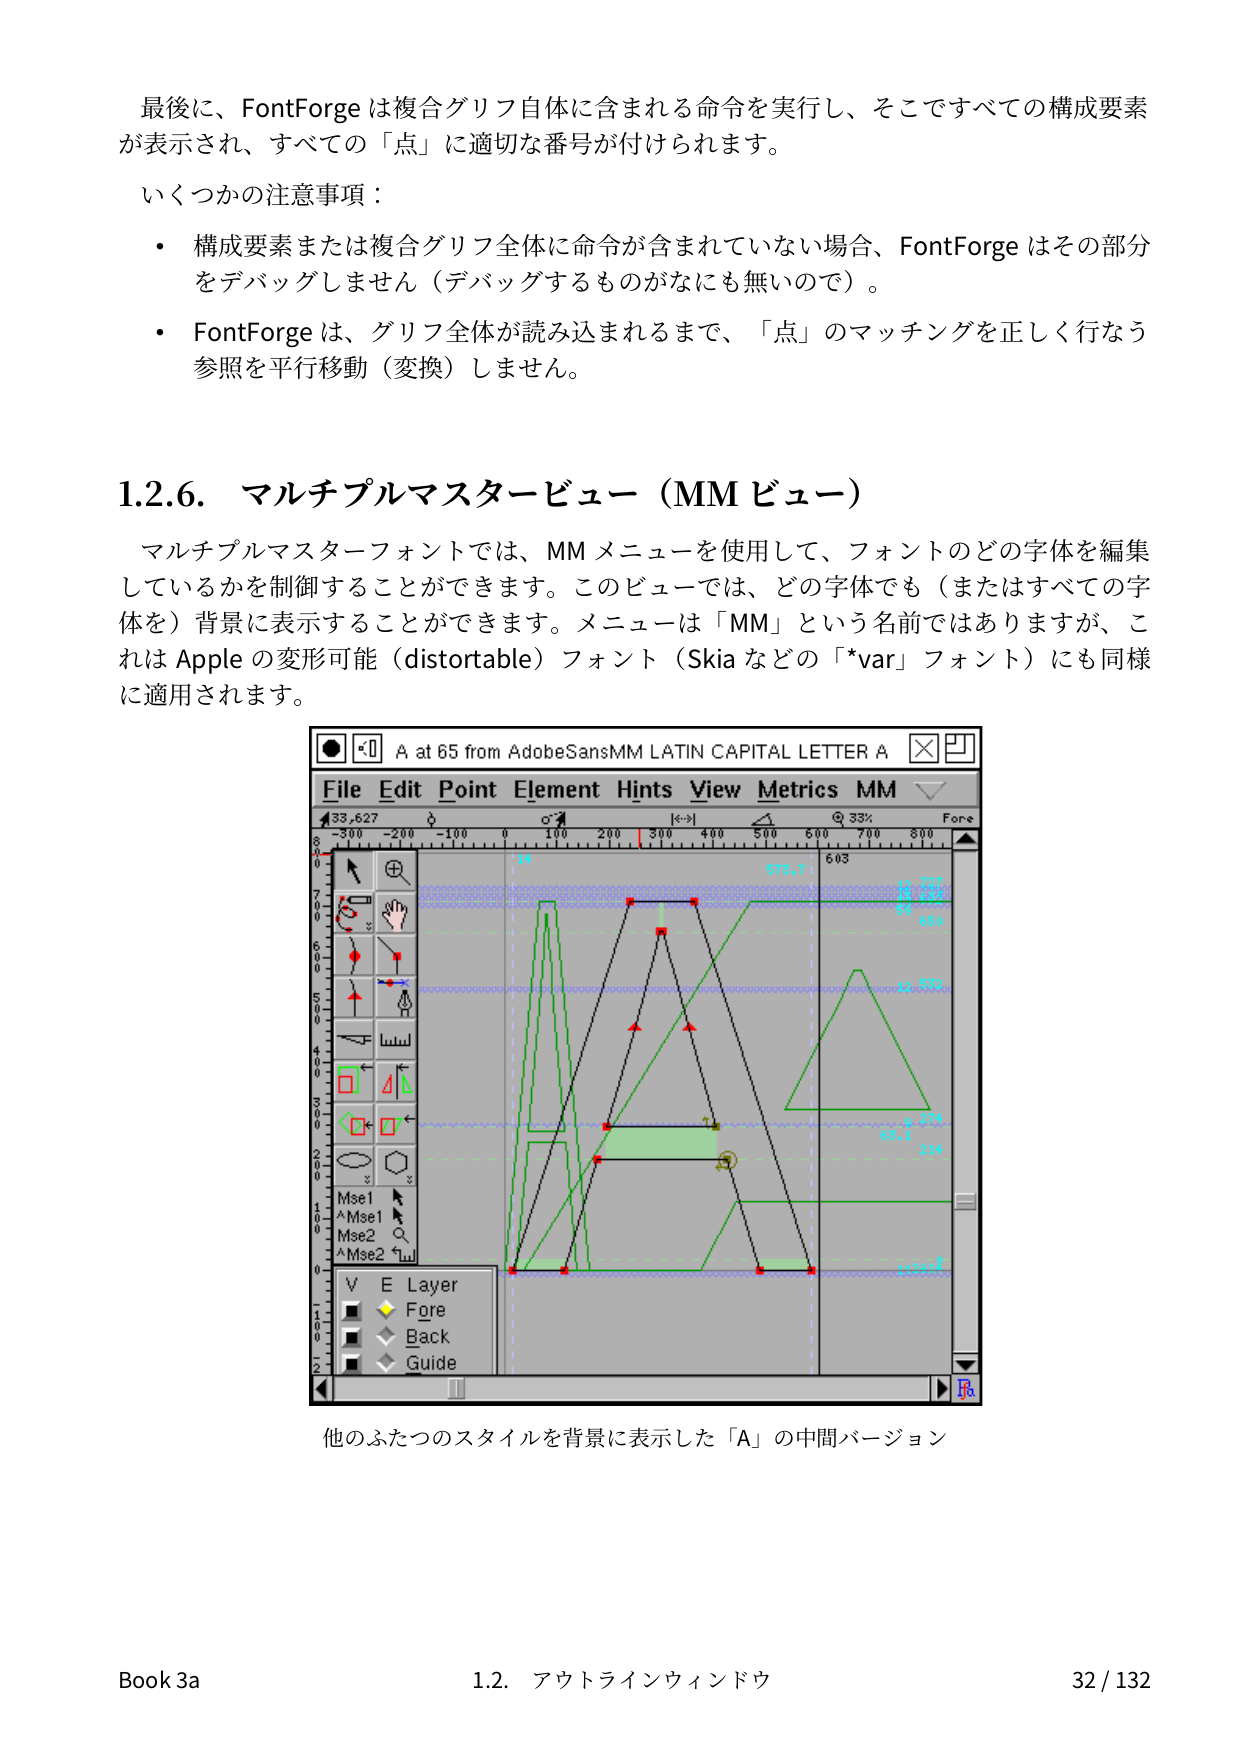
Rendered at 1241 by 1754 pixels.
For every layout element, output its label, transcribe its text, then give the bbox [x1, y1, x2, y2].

list FontForge は、グリフ全体が読み込まれるまで、「点」のマッチングを正しく行なう参照を平行移動（変換）しません。 [156, 313, 1152, 385]
text いくつかの注意事項： [118, 175, 1152, 211]
subtitle 1.2.6. マルチプルマスタービュー（MMビュー） [118, 468, 1152, 516]
text 他のふたつのスタイルを背景に表示した「A」の中間バージョン [118, 1421, 1152, 1452]
text 最後に、FontForge は複合グリフ自体に含まれる命令を実行し、そこですべての構成要素が表示され、すべての「点」に適切な番号が付けられます。 [118, 88, 1152, 161]
picture [309, 726, 983, 1406]
text マルチプルマスターフォントでは、MM メニューを使用して、フォントのどの字体を編集しているかを制御することができます。このビューでは、どの字体でも（またはすべての字体を）背景に表示することができます。メニューは「MM」という名前ではありますが、これは Apple の変形可能（distortable）フォント（Skia などの「*var」フォント）にも同様に適用されます。 [118, 531, 1152, 712]
list 構成要素または複合グリフ全体に命令が含まれていない場合、FontForge はその部分をデバッグしません（デバッグするものがなにも無いので）。 [156, 226, 1152, 298]
